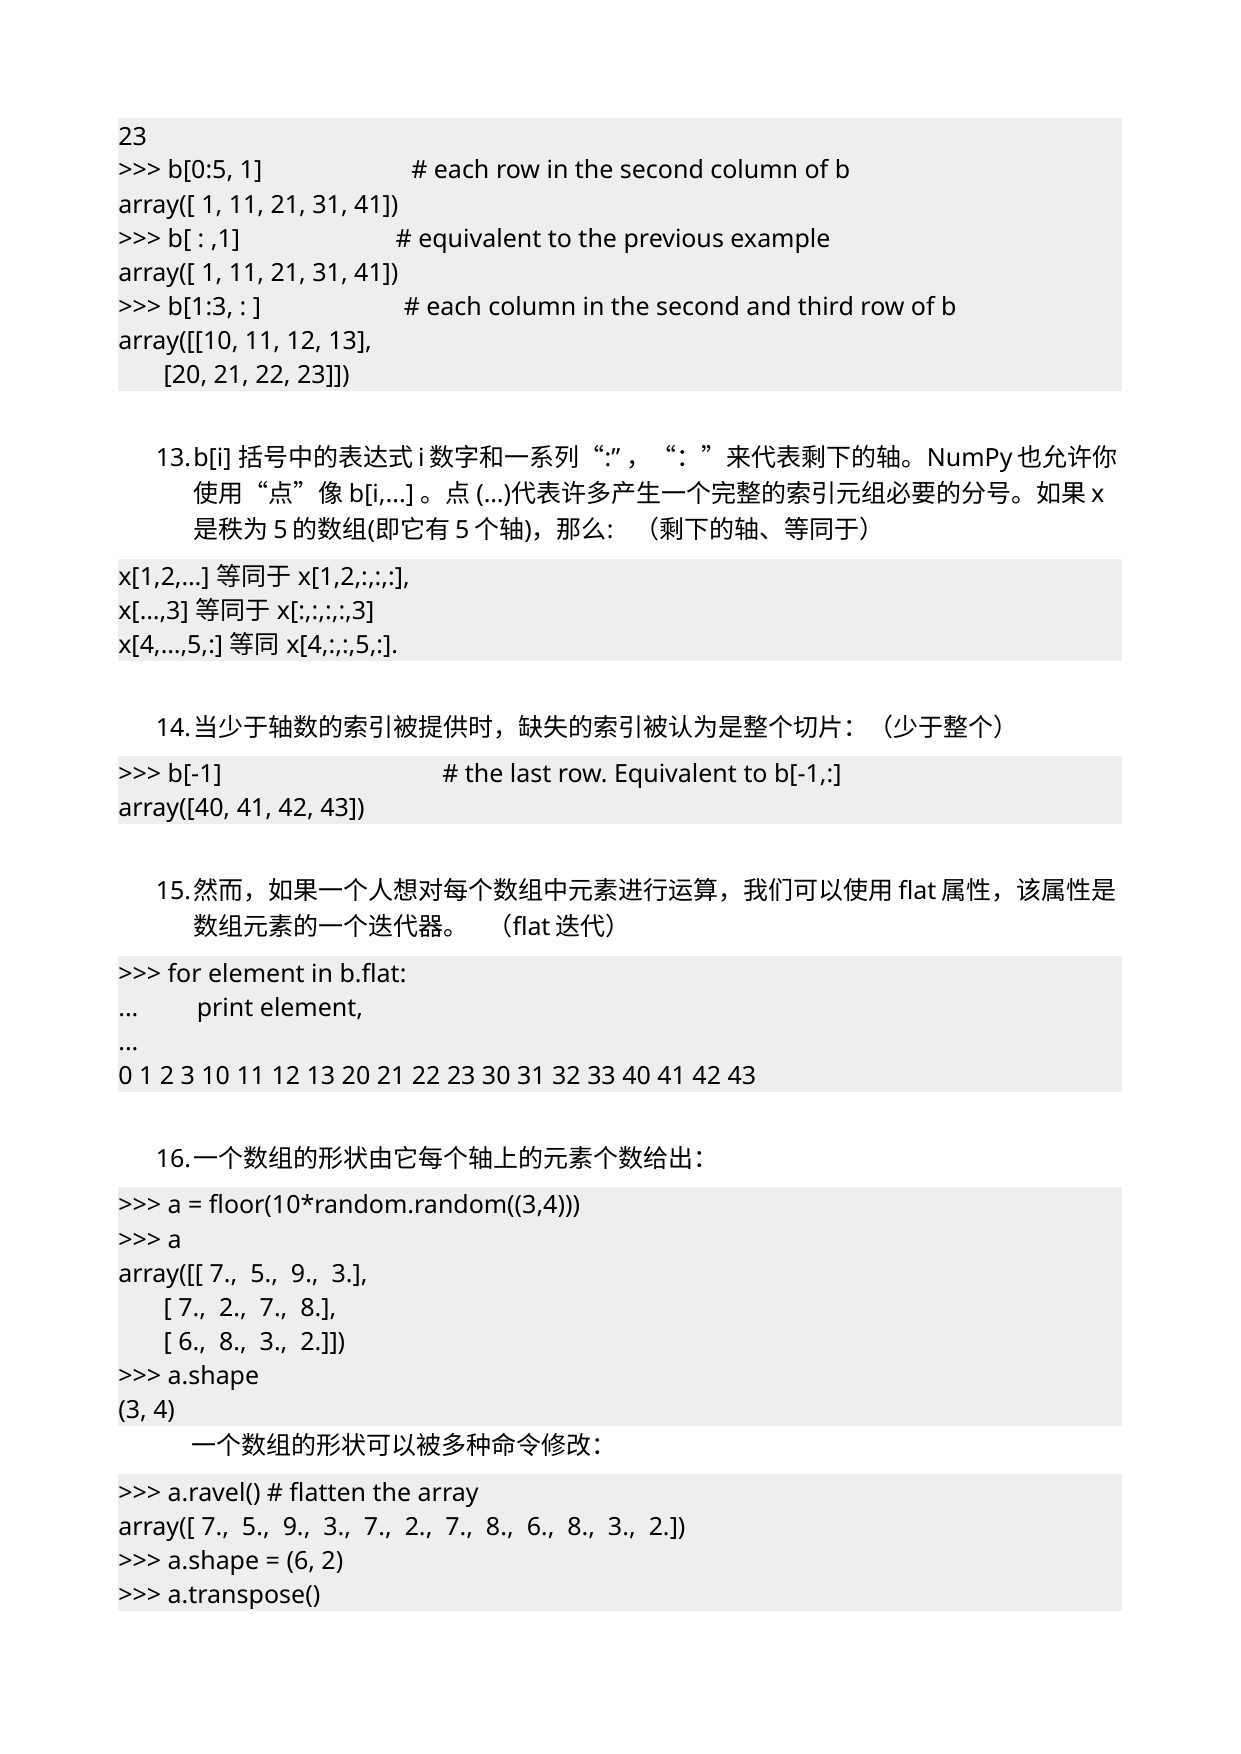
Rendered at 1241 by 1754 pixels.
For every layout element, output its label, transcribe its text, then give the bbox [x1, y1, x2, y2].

table_header >>> b[-1] # the last row. Equivalent to b[-1,:] array([40, 41, 42, 43]) [118, 756, 1122, 824]
table_header 23 >>> b[0:5, 1] # each row in the second column of b array([ 1, 11, 21, 31, 41]) >>> b[ : ,1] # equivalent to the previous example array([ 1, 11, 21, 31, 41]) >>> b[1:3, : ] # each column in the second and third row of b array([[10, 11, 12, 13], [20, 21, 22, 23]]) [118, 118, 1122, 391]
table_header >>> for element in b.flat: ... print element, ... 0 1 2 3 10 11 12 13 20 21 22 23 30 31 32 33 40 41 42 43 [118, 956, 1122, 1092]
table_header x[1,2,…] 等同于 x[1,2,:,:,:], x[…,3] 等同于 x[:,:,:,:,3] x[4,…,5,:] 等同 x[4,:,:,5,:]. [118, 559, 1122, 661]
text 一个数组的形状可以被多种命令修改： [118, 1426, 1122, 1462]
table_header >>> a = floor(10*random.random((3,4))) >>> a array([[ 7., 5., 9., 3.], [ 7., 2., 7., 8.], [ 6., 8., 3., 2.]]) >>> a.shape (3, 4) [118, 1187, 1122, 1426]
list 然而，如果一个人想对每个数组中元素进行运算，我们可以使用flat属性，该属性是数组元素的一个迭代器。 （flat迭代） [156, 871, 1122, 943]
list 当少于轴数的索引被提供时，缺失的索引被认为是整个切片：（少于整个） [156, 707, 1122, 743]
list 一个数组的形状由它每个轴上的元素个数给出： [156, 1138, 1122, 1175]
list b[i] 括号中的表达式i数字和一系列“:” ，“：”来代表剩下的轴。NumPy也允许你使用“点”像 b[i,...] 。点 (…)代表许多产生一个完整的索引元组必要的分号。如果x是秩为5的数组(即它有5个轴)，那么: （剩下的轴、等同于） [156, 437, 1122, 546]
table_header >>> a.ravel() # flatten the array array([ 7., 5., 9., 3., 7., 2., 7., 8., 6., 8., 3., 2.]) >>> a.shape = (6, 2) >>> a.transpose() [118, 1474, 1122, 1611]
